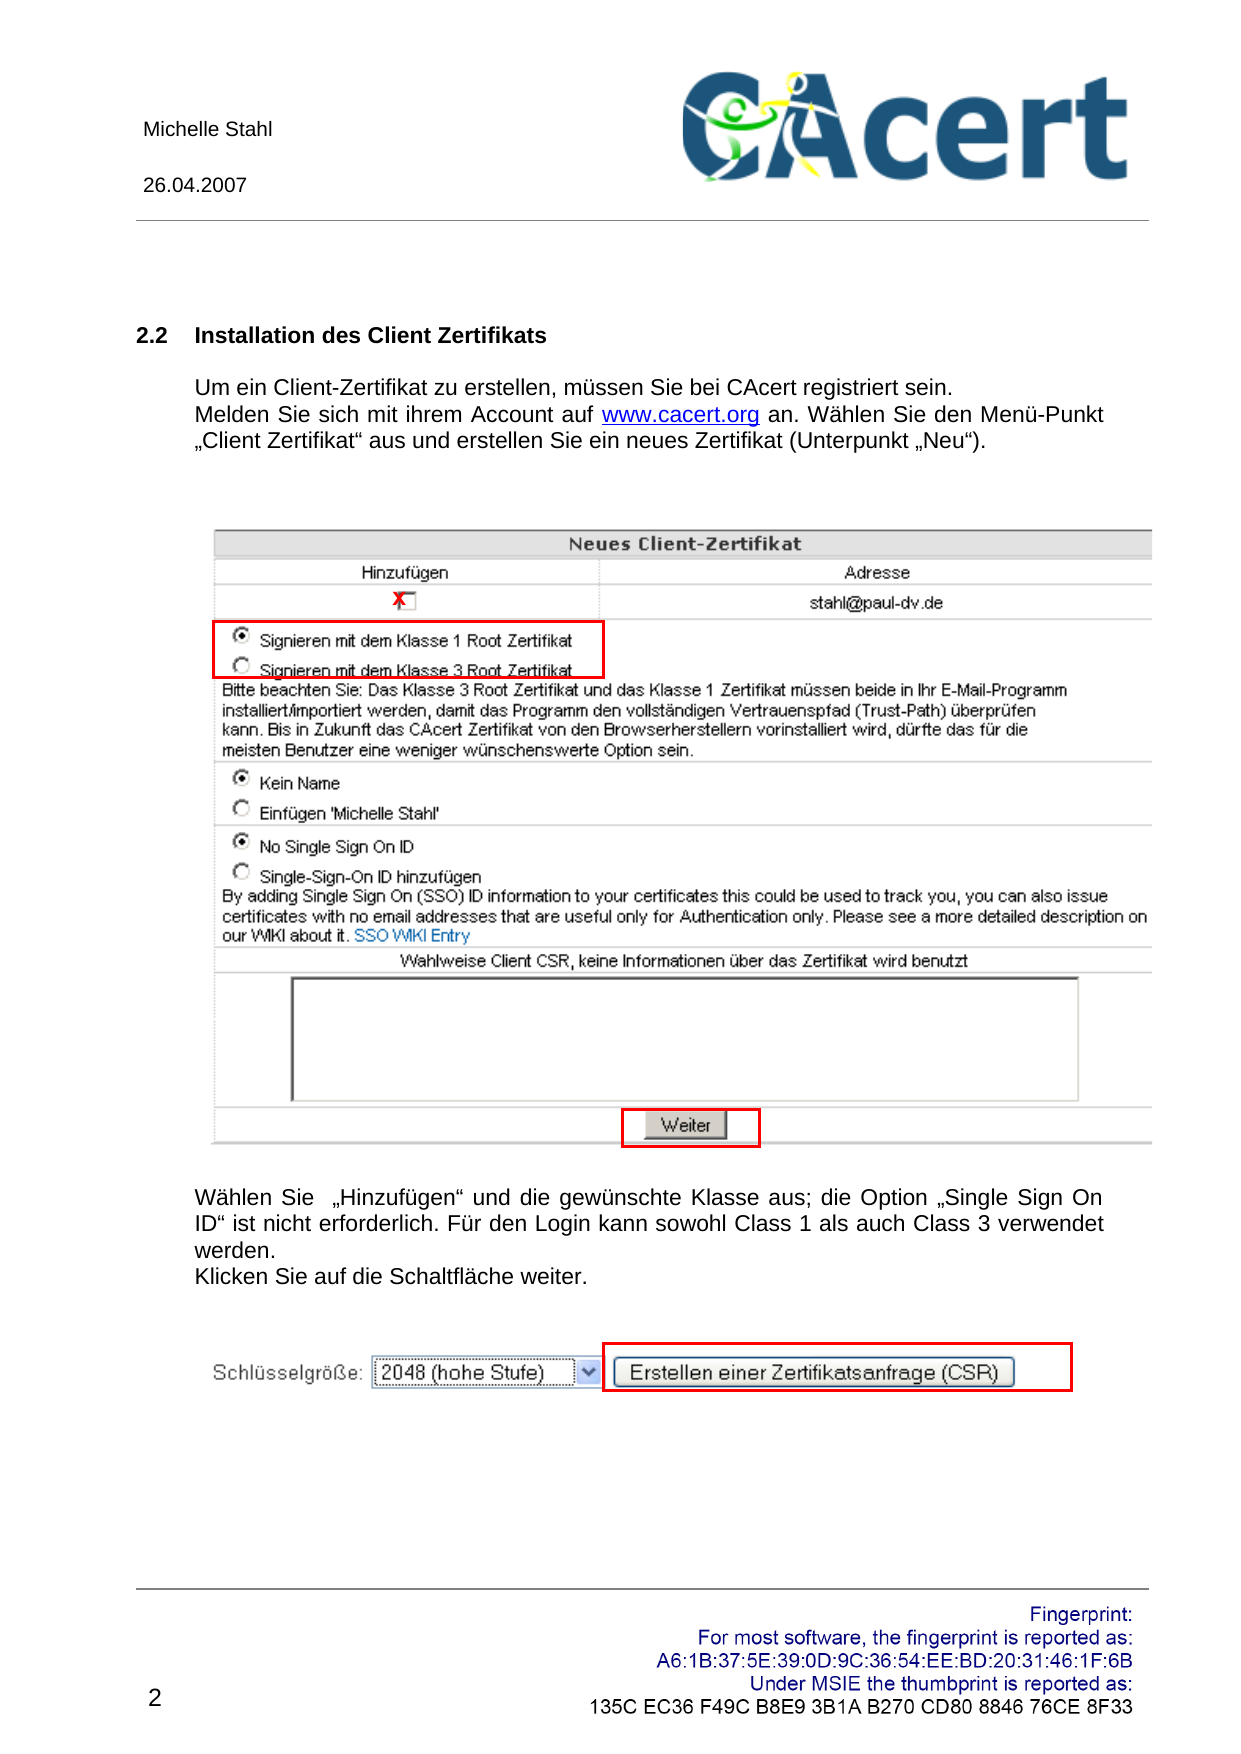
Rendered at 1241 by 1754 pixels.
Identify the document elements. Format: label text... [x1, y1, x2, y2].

text Klicken Sie auf die Schaltfläche weiter. [194, 1263, 1104, 1289]
text Wählen Sie „Hinzufügen“ und die gewünschte Klasse aus; die Option „Single Sign On ID“ ist nicht erforderlich. Für den Login kann sowohl Class 1 als auch Class 3 verwendet werden. [194, 1184, 1104, 1263]
picture [682, 71, 1128, 182]
text 2.2 Installation des Client Zertifikats [136, 322, 1104, 348]
text Um ein Client-Zertifikat zu erstellen, müssen Sie bei CAcert registriert sein. [194, 374, 1104, 401]
text x [392, 582, 404, 610]
text Melden Sie sich mit ihrem Account auf www.cacert.org an. Wählen Sie den Menü-Punkt „Client Zertifikat“ aus und erstellen Sie ein neues Zertifikat (Unterpunkt „Neu“). [194, 401, 1104, 453]
picture [210, 515, 1153, 1149]
picture [210, 1298, 342, 1410]
